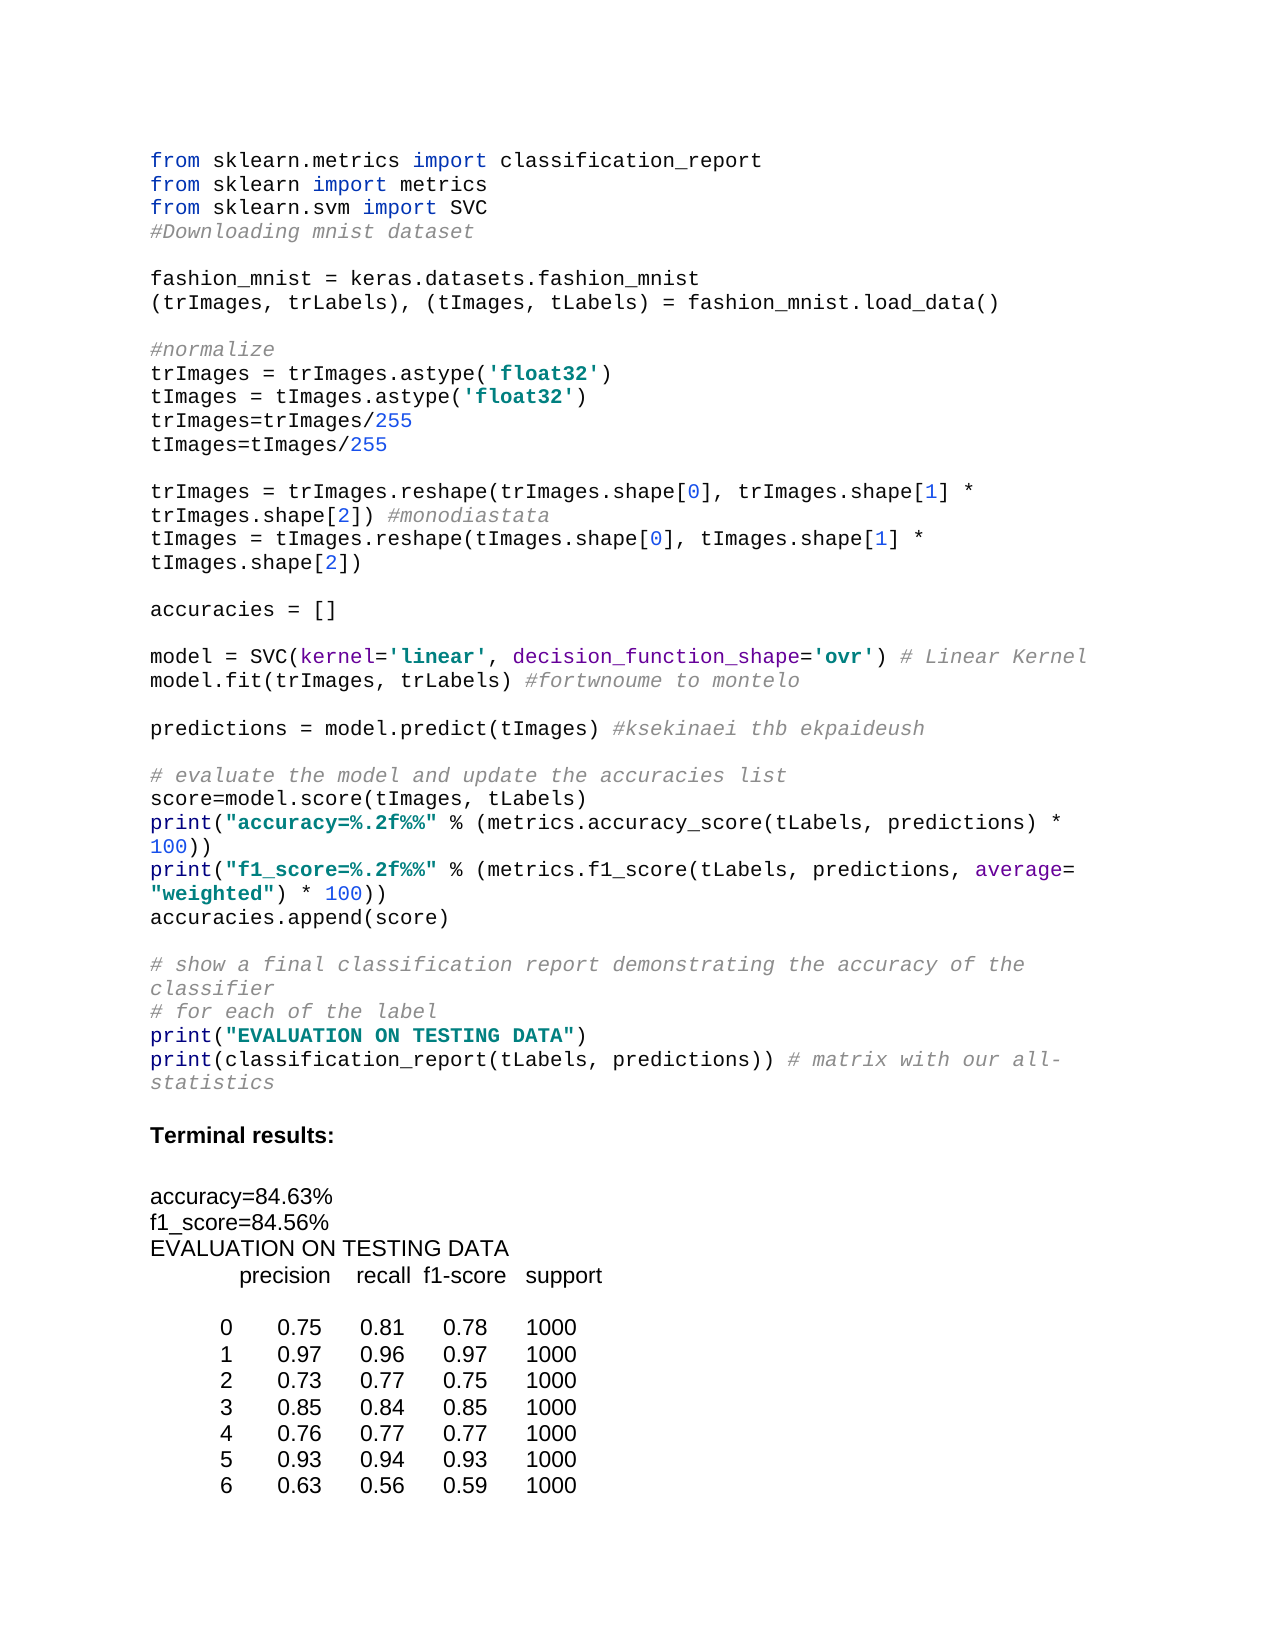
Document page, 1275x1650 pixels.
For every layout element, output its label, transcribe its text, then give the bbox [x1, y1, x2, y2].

text print("f1_score=%.2f%%" % (metrics.f1_score(tLabels, predictions, average= "weighted") * 100)) [150, 859, 1125, 907]
text # evaluate the model and update the accuracies list [150, 765, 1125, 788]
text predictions = model.predict(tImages) #ksekinaei thb ekpaideush [150, 717, 1125, 741]
text #normalize [150, 339, 1125, 363]
text from sklearn import metrics [150, 174, 1125, 197]
text accuracies = [] [150, 599, 1125, 623]
text precision recall f1-score support [150, 1262, 1125, 1288]
text 2 0.73 0.77 0.75 1000 [150, 1367, 1125, 1393]
text print(classification_report(tLabels, predictions)) # matrix with our all-statistics [150, 1048, 1125, 1096]
text from sklearn.metrics import classification_report [150, 150, 1125, 174]
text print("accuracy=%.2f%%" % (metrics.accuracy_score(tLabels, predictions) * 100)) [150, 812, 1125, 859]
text trImages = trImages.reshape(trImages.shape[0], trImages.shape[1] * trImages.shape[2]) #monodiastata [150, 481, 1125, 528]
text fashion_mnist = keras.datasets.fashion_mnist [150, 268, 1125, 292]
text model = SVC(kernel='linear', decision_function_shape='ovr') # Linear Kernel [150, 647, 1125, 670]
text trImages=trImages/255 [150, 410, 1125, 434]
text (trImages, trLabels), (tImages, tLabels) = fashion_mnist.load_data() [150, 292, 1125, 316]
text trImages = trImages.astype('float32') [150, 363, 1125, 386]
text print("EVALUATION ON TESTING DATA") [150, 1025, 1125, 1048]
text # show a final classification report demonstrating the accuracy of the classifier [150, 954, 1125, 1001]
text tImages = tImages.astype('float32') [150, 386, 1125, 410]
text 5 0.93 0.94 0.93 1000 [150, 1446, 1125, 1472]
text score=model.score(tImages, tLabels) [150, 788, 1125, 812]
text 0 0.75 0.81 0.78 1000 [150, 1314, 1125, 1341]
text from sklearn.svm import SVC [150, 197, 1125, 221]
text tImages = tImages.reshape(tImages.shape[0], tImages.shape[1] * tImages.shape[2]) [150, 528, 1125, 576]
text f1_score=84.56% [150, 1209, 1125, 1235]
text accuracies.append(score) [150, 907, 1125, 930]
text Terminal results: [150, 1122, 1125, 1148]
text accuracy=84.63% [150, 1183, 1125, 1209]
text tImages=tImages/255 [150, 434, 1125, 457]
text 3 0.85 0.84 0.85 1000 [150, 1393, 1125, 1420]
text EVALUATION ON TESTING DATA [150, 1235, 1125, 1262]
text model.fit(trImages, trLabels) #fortwnoume to montelo [150, 670, 1125, 694]
text 1 0.97 0.96 0.97 1000 [150, 1341, 1125, 1367]
text 4 0.76 0.77 0.77 1000 [150, 1420, 1125, 1446]
text 6 0.63 0.56 0.59 1000 [150, 1472, 1125, 1499]
text # for each of the label [150, 1001, 1125, 1025]
text #Downloading mnist dataset [150, 221, 1125, 244]
